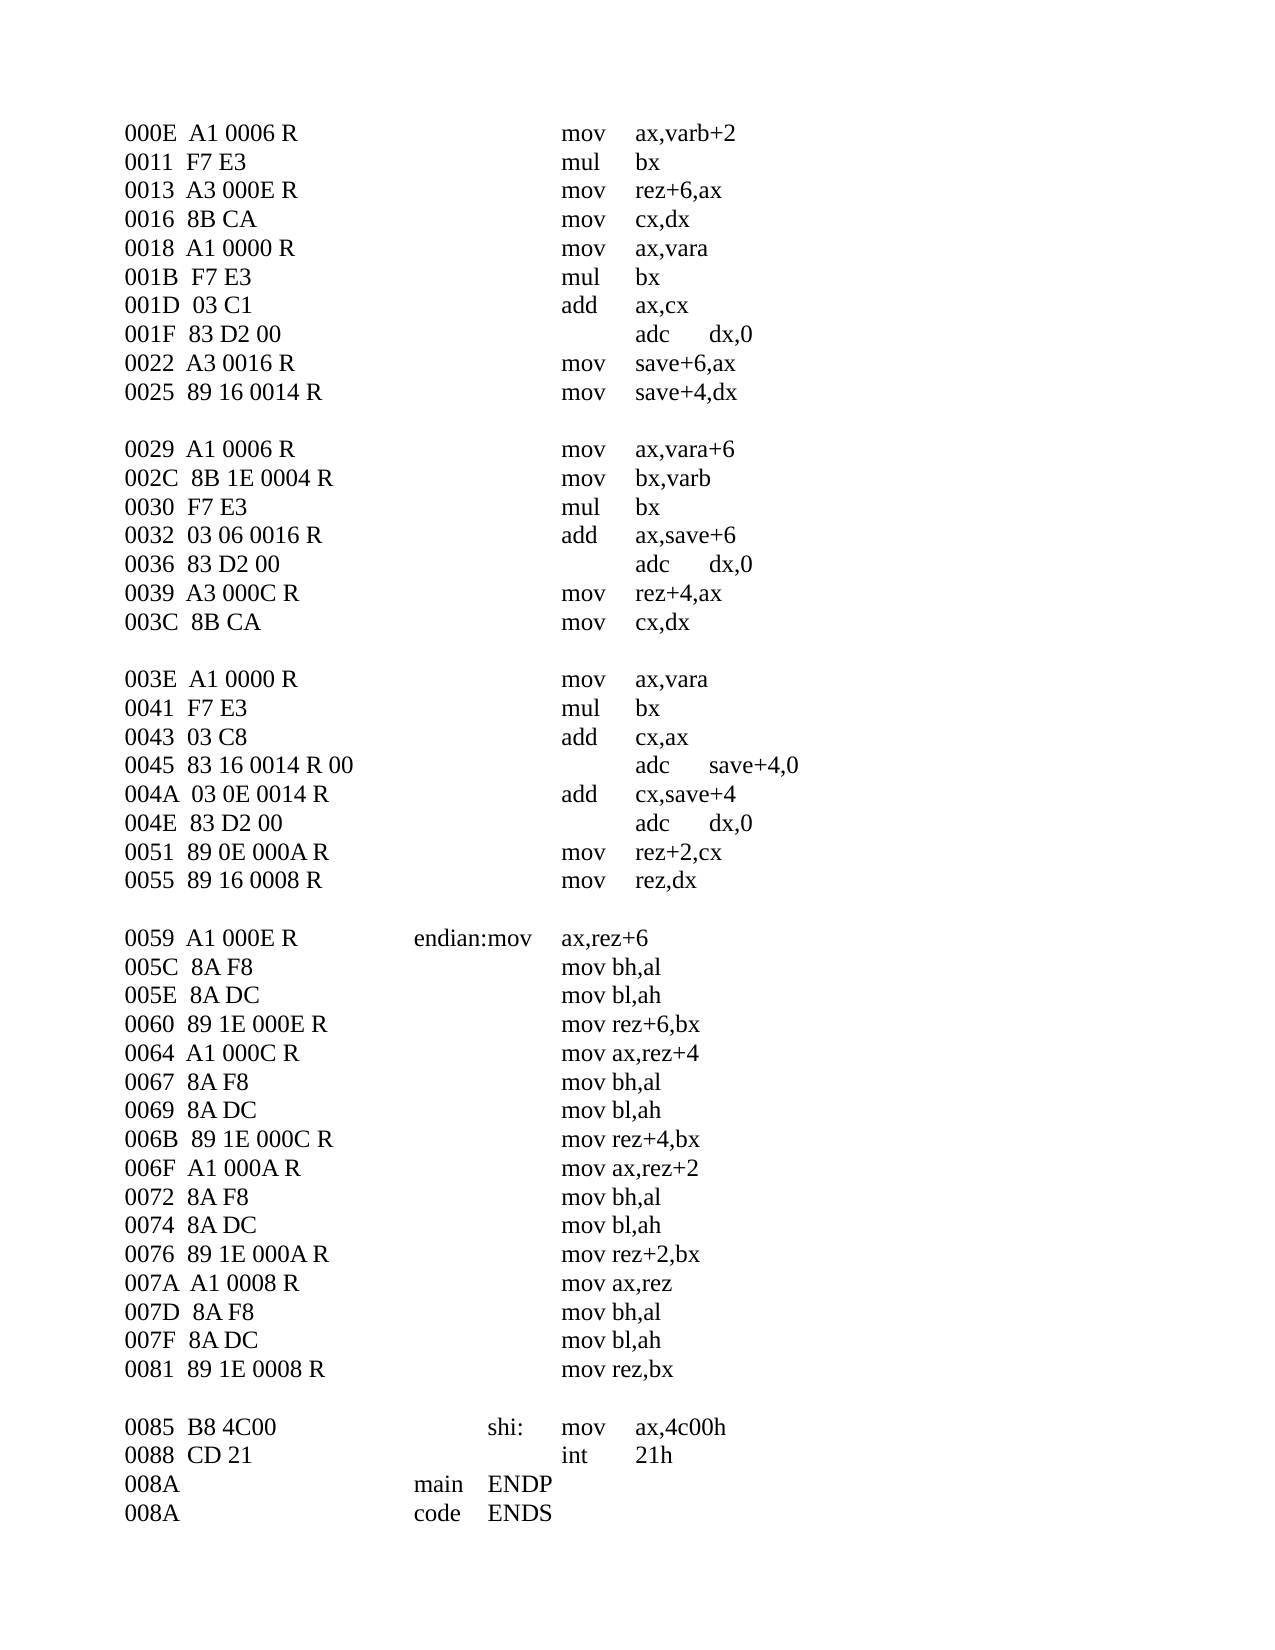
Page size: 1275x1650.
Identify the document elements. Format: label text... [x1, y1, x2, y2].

text 0016 8B CA mov cx,dx [118, 204, 1157, 233]
text 0025 89 16 0014 R mov save+4,dx [118, 377, 1157, 406]
text 007F 8A DC mov bl,ah [118, 1326, 1157, 1354]
text 006B 89 1E 000C R mov rez+4,bx [118, 1124, 1157, 1153]
text 0076 89 1E 000A R mov rez+2,bx [118, 1239, 1157, 1268]
text 0022 A3 0016 R mov save+6,ax [118, 348, 1157, 377]
text 0041 F7 E3 mul bx [118, 693, 1157, 722]
text 0069 8A DC mov bl,ah [118, 1096, 1157, 1124]
text 0081 89 1E 0008 R mov rez,bx [118, 1354, 1157, 1383]
text 0055 89 16 0008 R mov rez,dx [118, 866, 1157, 894]
text 002C 8B 1E 0004 R mov bx,varb [118, 463, 1157, 492]
text 007A A1 0008 R mov ax,rez [118, 1268, 1157, 1297]
text 005C 8A F8 mov bh,al [118, 952, 1157, 981]
text 005E 8A DC mov bl,ah [118, 981, 1157, 1009]
text 0059 A1 000E R endian: mov ax,rez+6 [118, 923, 1157, 952]
text 0043 03 C8 add cx,ax [118, 722, 1157, 751]
text 0072 8A F8 mov bh,al [118, 1182, 1157, 1211]
text 0030 F7 E3 mul bx [118, 492, 1157, 521]
text 008A code ENDS [118, 1498, 1157, 1527]
text 000E A1 0006 R mov ax,varb+2 [118, 118, 1157, 147]
text 0039 A3 000C R mov rez+4,ax [118, 578, 1157, 607]
text 0064 A1 000C R mov ax,rez+4 [118, 1038, 1157, 1067]
text 008A main ENDP [118, 1469, 1157, 1498]
text 0074 8A DC mov bl,ah [118, 1211, 1157, 1239]
text 0045 83 16 0014 R 00 adc save+4,0 [118, 751, 1157, 779]
text 0051 89 0E 000A R mov rez+2,cx [118, 837, 1157, 866]
text 001B F7 E3 mul bx [118, 262, 1157, 291]
text 007D 8A F8 mov bh,al [118, 1297, 1157, 1326]
text 0018 A1 0000 R mov ax,vara [118, 233, 1157, 262]
text 004E 83 D2 00 adc dx,0 [118, 808, 1157, 837]
text 0032 03 06 0016 R add ax,save+6 [118, 521, 1157, 549]
text 001D 03 C1 add ax,cx [118, 291, 1157, 319]
text 004A 03 0E 0014 R add cx,save+4 [118, 779, 1157, 808]
text 0088 CD 21 int 21h [118, 1441, 1157, 1469]
text 003C 8B CA mov cx,dx [118, 607, 1157, 636]
text 001F 83 D2 00 adc dx,0 [118, 319, 1157, 348]
text 0067 8A F8 mov bh,al [118, 1067, 1157, 1096]
text 003E A1 0000 R mov ax,vara [118, 664, 1157, 693]
text 0029 A1 0006 R mov ax,vara+6 [118, 434, 1157, 463]
text 006F A1 000A R mov ax,rez+2 [118, 1153, 1157, 1182]
text 0011 F7 E3 mul bx [118, 147, 1157, 176]
text 0036 83 D2 00 adc dx,0 [118, 549, 1157, 578]
text 0060 89 1E 000E R mov rez+6,bx [118, 1009, 1157, 1038]
text 0013 A3 000E R mov rez+6,ax [118, 176, 1157, 204]
text 0085 B8 4C00 shi: mov ax,4c00h [118, 1412, 1157, 1441]
